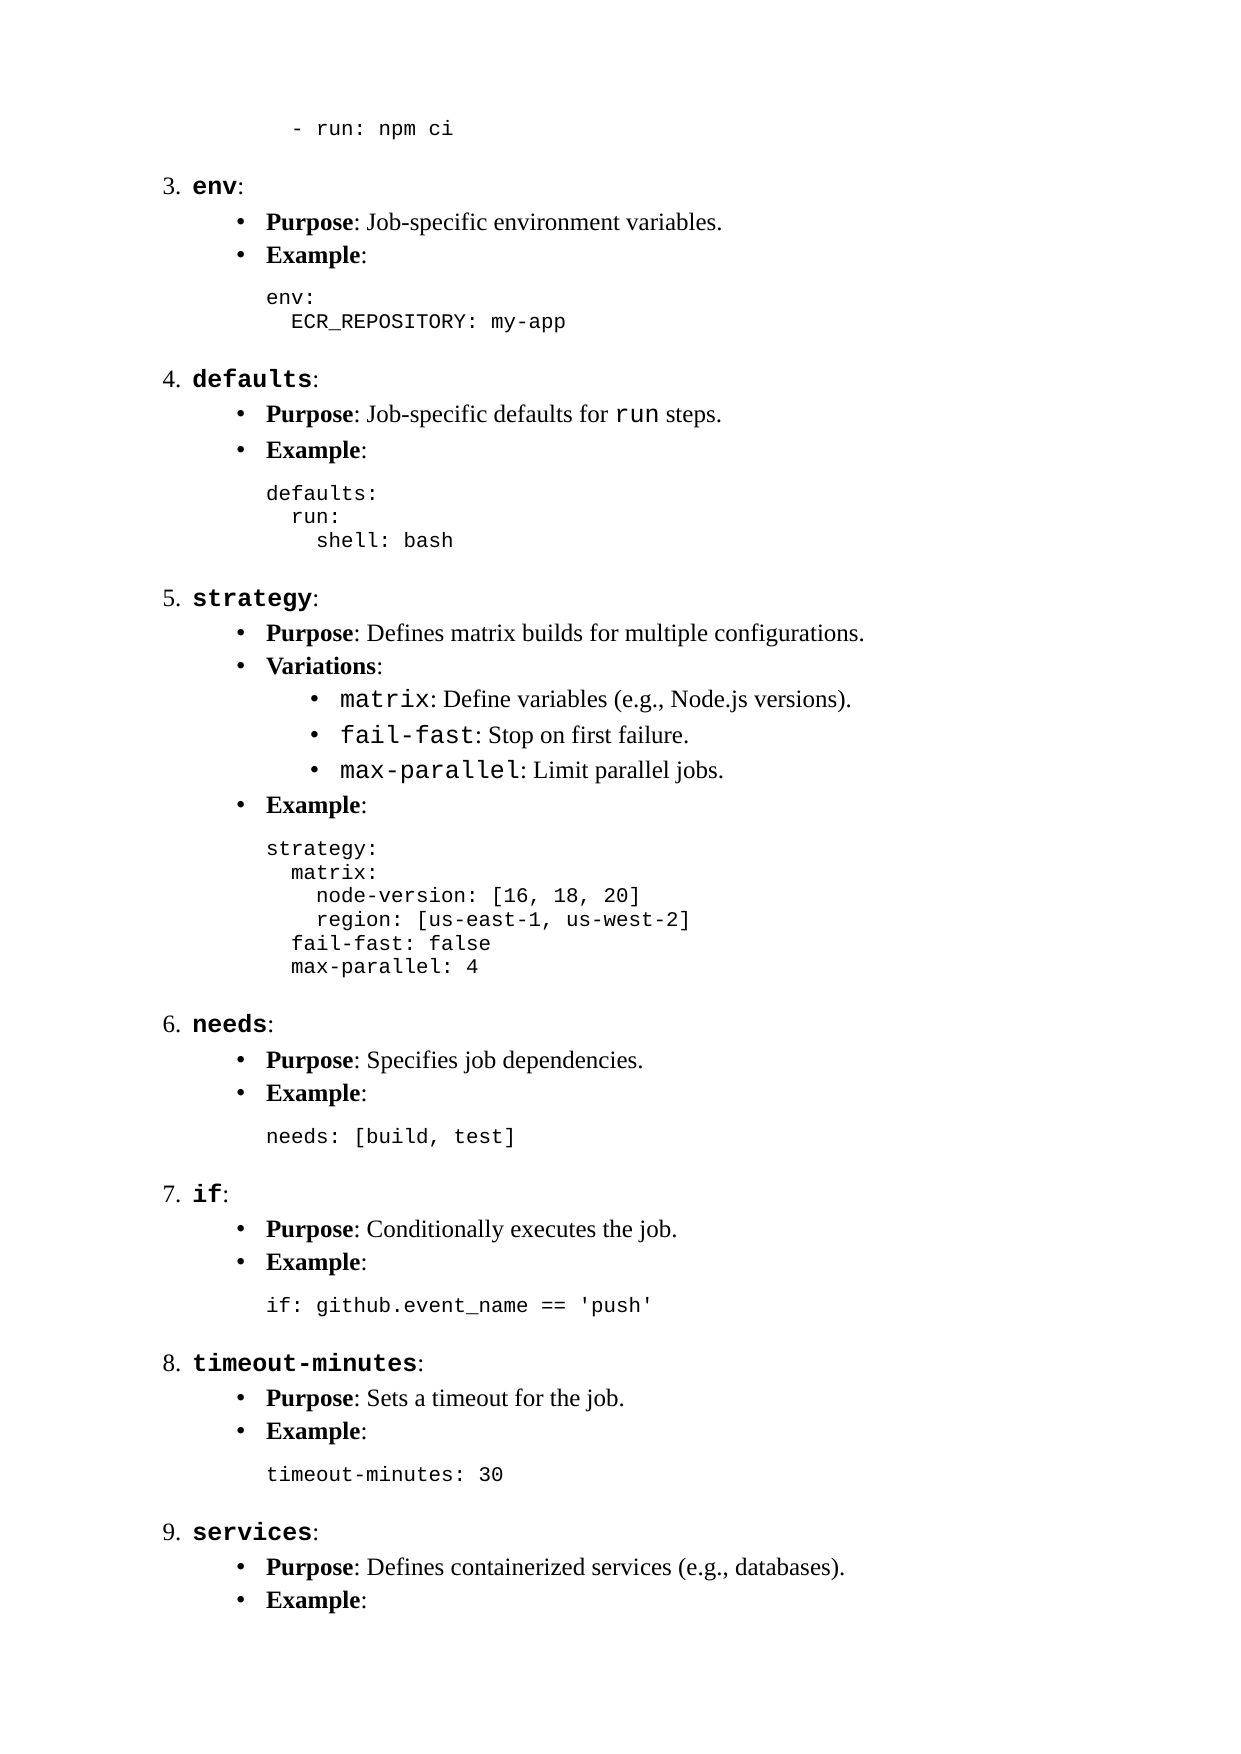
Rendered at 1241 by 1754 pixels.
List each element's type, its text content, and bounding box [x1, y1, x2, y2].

list Purpose: Sets a timeout for the job. [236, 1383, 1122, 1412]
list max-parallel: Limit parallel jobs. [310, 755, 1122, 786]
list env: [236, 287, 1122, 311]
list run: [236, 506, 1122, 530]
list fail-fast: false [236, 933, 1122, 956]
list region: [us-east-1, us-west-2] [236, 909, 1122, 933]
list Example: [236, 1078, 1122, 1107]
list - run: npm ci [236, 118, 1122, 142]
list Example: [236, 435, 1122, 464]
list fail-fast: Stop on first failure. [310, 720, 1122, 751]
list shell: bash [236, 530, 1122, 553]
list env: [162, 171, 1122, 202]
list Variations: [236, 651, 1122, 680]
list matrix: Define variables (e.g., Node.js versions). [310, 684, 1122, 715]
list matrix: [236, 862, 1122, 886]
list Purpose: Defines matrix builds for multiple configurations. [236, 618, 1122, 647]
list Example: [236, 240, 1122, 268]
list node-version: [16, 18, 20] [236, 886, 1122, 909]
list if: github.event_name == 'push' [236, 1295, 1122, 1318]
list Example: [236, 1416, 1122, 1445]
list Example: [236, 791, 1122, 819]
list services: [162, 1517, 1122, 1548]
list ECR_REPOSITORY: my-app [236, 311, 1122, 334]
list Purpose: Job-specific environment variables. [236, 207, 1122, 235]
list defaults: [236, 482, 1122, 506]
list Example: [236, 1586, 1122, 1614]
list max-parallel: 4 [236, 956, 1122, 980]
list strategy: [162, 583, 1122, 614]
list strategy: [236, 838, 1122, 862]
list timeout-minutes: [162, 1348, 1122, 1379]
list Purpose: Conditionally executes the job. [236, 1214, 1122, 1243]
list Purpose: Specifies job dependencies. [236, 1045, 1122, 1074]
list timeout-minutes: 30 [236, 1464, 1122, 1488]
list defaults: [162, 364, 1122, 395]
list Example: [236, 1247, 1122, 1276]
list if: [162, 1179, 1122, 1209]
list needs: [162, 1009, 1122, 1040]
list Purpose: Defines containerized services (e.g., databases). [236, 1552, 1122, 1581]
list needs: [build, test] [236, 1126, 1122, 1149]
list Purpose: Job-specific defaults for run steps. [236, 399, 1122, 430]
